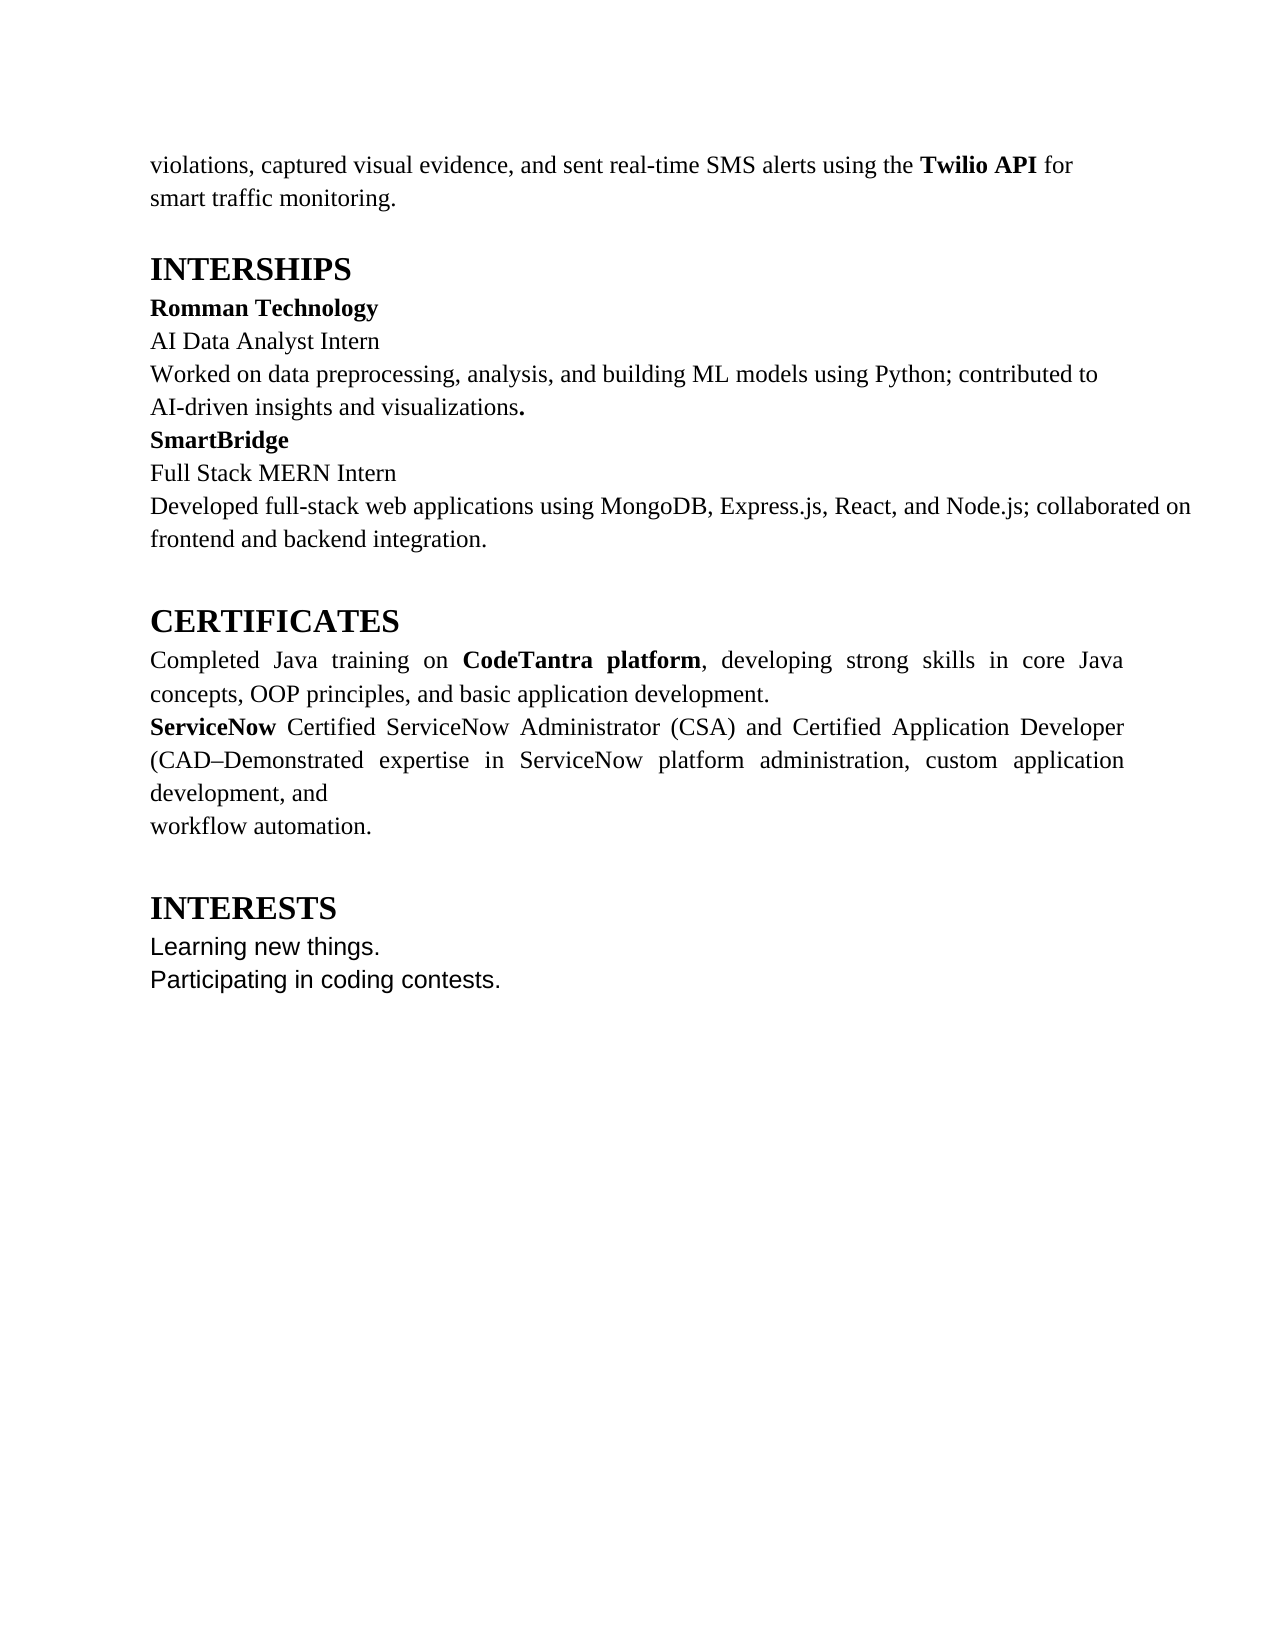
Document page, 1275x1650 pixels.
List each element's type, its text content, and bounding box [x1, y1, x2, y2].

text Worked on data preprocessing, analysis, and building ML models using Python; contributed to AI-driven insights and visualizations. [150, 359, 1125, 421]
subtitle INTERESTS [150, 888, 1200, 926]
text ServiceNow Certified ServiceNow Administrator (CSA) and Certified Application Developer (CAD–Demonstrated expertise in ServiceNow platform administration, custom application development, and [150, 712, 1125, 806]
text Completed Java training on CodeTantra platform, developing strong skills in core Java concepts, OOP principles, and basic application development. [150, 646, 1124, 707]
text Learning new things. Participating in coding contests. [150, 932, 516, 994]
subtitle CERTIFICATES [150, 602, 1200, 640]
text Full Stack MERN Intern [150, 458, 1200, 487]
subtitle INTERSHIPS [150, 249, 1200, 287]
text AI Data Analyst Intern [150, 326, 1200, 355]
subtitle SmartBridge [150, 425, 1200, 454]
text Developed full-stack web applications using MongoDB, Express.js, React, and Node.js; collaborated on frontend and backend integration. [150, 491, 1200, 553]
text violations, captured visual evidence, and sent real-time SMS alerts using the Twilio API for smart traffic monitoring. [150, 150, 1125, 212]
text workflow automation. [150, 811, 1200, 839]
subtitle Romman Technology [150, 293, 1200, 322]
